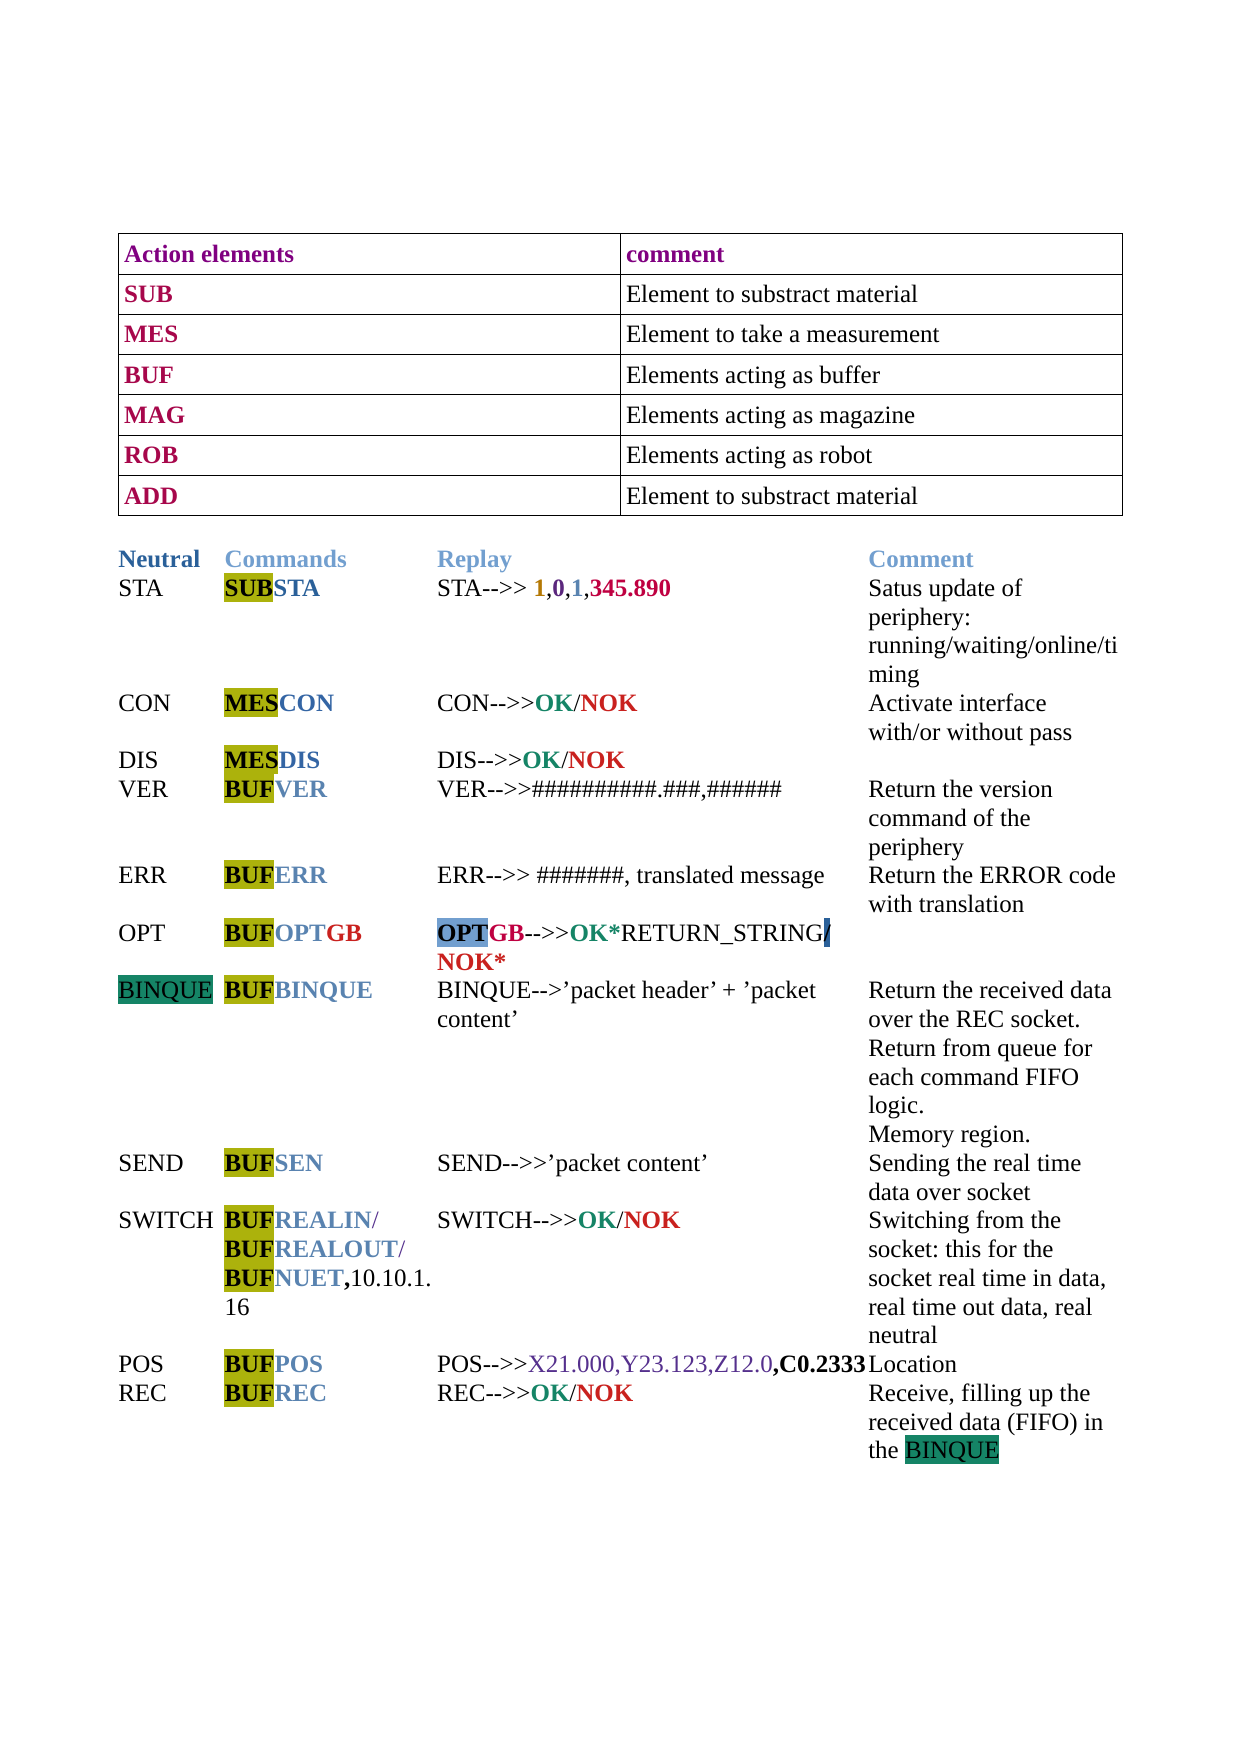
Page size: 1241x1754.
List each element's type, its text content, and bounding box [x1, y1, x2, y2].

table_cell BUFREALIN/BUFREALOUT/BUFNUET,10.10.1.16 [224, 1205, 437, 1349]
table_cell BUFVER [224, 774, 437, 860]
table_cell BUFOPTGB [224, 918, 437, 975]
table_cell DIS-->>OK/NOK [437, 745, 868, 774]
table_cell BUF [119, 355, 620, 394]
table_cell Return the version command of the periphery [868, 774, 1123, 860]
table_cell Location [868, 1349, 1123, 1378]
table_cell SEND-->>’packet content’ [437, 1148, 868, 1205]
table_cell Return the received data over the REC socket. Return from queue for each command FIFO logic. Memory region. [868, 975, 1123, 1148]
table_cell Elements acting as buffer [621, 355, 1122, 394]
table_cell Receive, filling up the received data (FIFO) in the BINQUE [868, 1378, 1123, 1464]
table_header Action elements [119, 234, 620, 273]
table_header Commands [224, 544, 437, 573]
table_cell MESDIS [224, 745, 437, 774]
table_cell BINQUE-->’packet header’ + ’packet content’ [437, 975, 868, 1148]
table_header Replay [437, 544, 868, 573]
table_cell ROB [119, 436, 620, 475]
table_cell Elements acting as robot [621, 436, 1122, 475]
table_cell REC-->>OK/NOK [437, 1378, 868, 1464]
table_cell ERR-->> #######, translated message [437, 860, 868, 918]
table_cell Satus update of periphery: running/waiting/online/timing [868, 573, 1123, 688]
table_cell [868, 918, 1123, 975]
table_cell STA [118, 573, 224, 688]
table_header Comment [868, 544, 1123, 573]
table_header comment [621, 234, 1122, 273]
table_cell SUBSTA [224, 573, 437, 688]
table_cell ERR [118, 860, 224, 918]
table_cell BUFERR [224, 860, 437, 918]
table_cell VER [118, 774, 224, 860]
table_cell Switching from the socket: this for the socket real time in data, real time out data, real neutral [868, 1205, 1123, 1349]
table_cell [868, 745, 1123, 774]
table_header Neutral [118, 544, 224, 573]
table_cell MESCON [224, 688, 437, 745]
table_cell CON-->>OK/NOK [437, 688, 868, 745]
table_cell BINQUE [118, 975, 224, 1148]
table_cell POS [118, 1349, 224, 1378]
table_cell DIS [118, 745, 224, 774]
table_cell Return the ERROR code with translation [868, 860, 1123, 918]
table_cell OPT [118, 918, 224, 975]
table_cell Activate interface with/or without pass [868, 688, 1123, 745]
table_cell ADD [119, 476, 620, 515]
table_cell Sending the real time data over socket [868, 1148, 1123, 1205]
table_cell CON [118, 688, 224, 745]
table_cell SWITCH-->>OK/NOK [437, 1205, 868, 1349]
table_cell Element to substract material [621, 275, 1122, 314]
table_cell MES [119, 315, 620, 354]
table_cell SEND [118, 1148, 224, 1205]
table_cell BUFREC [224, 1378, 437, 1464]
table_cell Elements acting as magazine [621, 395, 1122, 435]
table_cell OPTGB-->>OK*RETURN_STRING/NOK* [437, 918, 868, 975]
table_cell REC [118, 1378, 224, 1464]
table_cell POS-->>X21.000,Y23.123,Z12.0,C0.2333 [437, 1349, 868, 1378]
table_cell VER-->>##########.###,###### [437, 774, 868, 860]
table_cell BUFSEN [224, 1148, 437, 1205]
table_cell BUFPOS [224, 1349, 437, 1378]
table_cell SWITCH [118, 1205, 224, 1349]
table_cell SUB [119, 275, 620, 314]
table_cell BUFBINQUE [224, 975, 437, 1148]
table_cell MAG [119, 395, 620, 435]
table_cell Element to take a measurement [621, 315, 1122, 354]
table_cell Element to substract material [621, 476, 1122, 515]
table_cell STA-->> 1,0,1,345.890 [437, 573, 868, 688]
